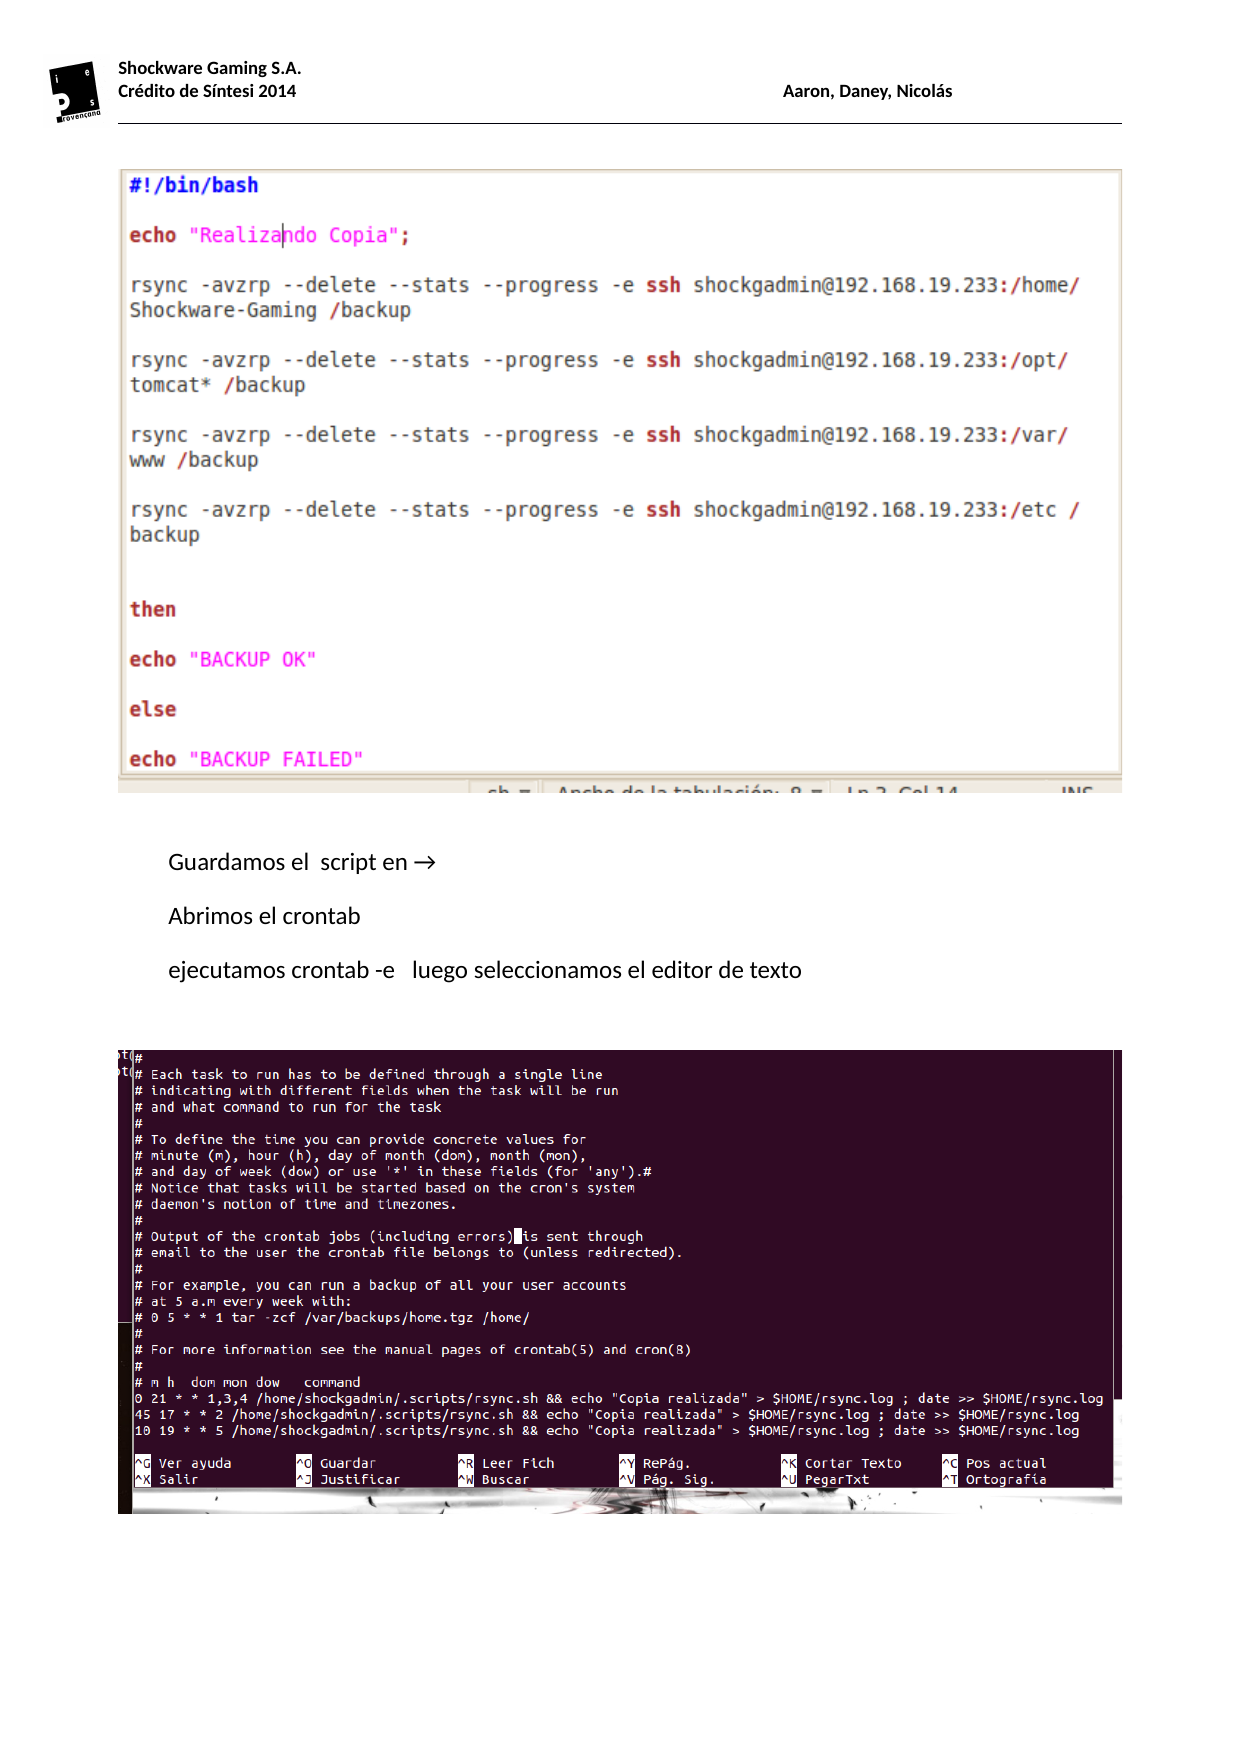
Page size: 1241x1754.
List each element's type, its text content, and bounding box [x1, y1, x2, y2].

text Abrimos el crontab [118, 900, 1122, 931]
text Guardamos el script en → [118, 846, 1122, 877]
picture [118, 169, 1123, 793]
picture [118, 1050, 1123, 1514]
text ejecutamos crontab -e luego seleccionamos el editor de texto [118, 954, 1122, 985]
picture [43, 54, 110, 128]
